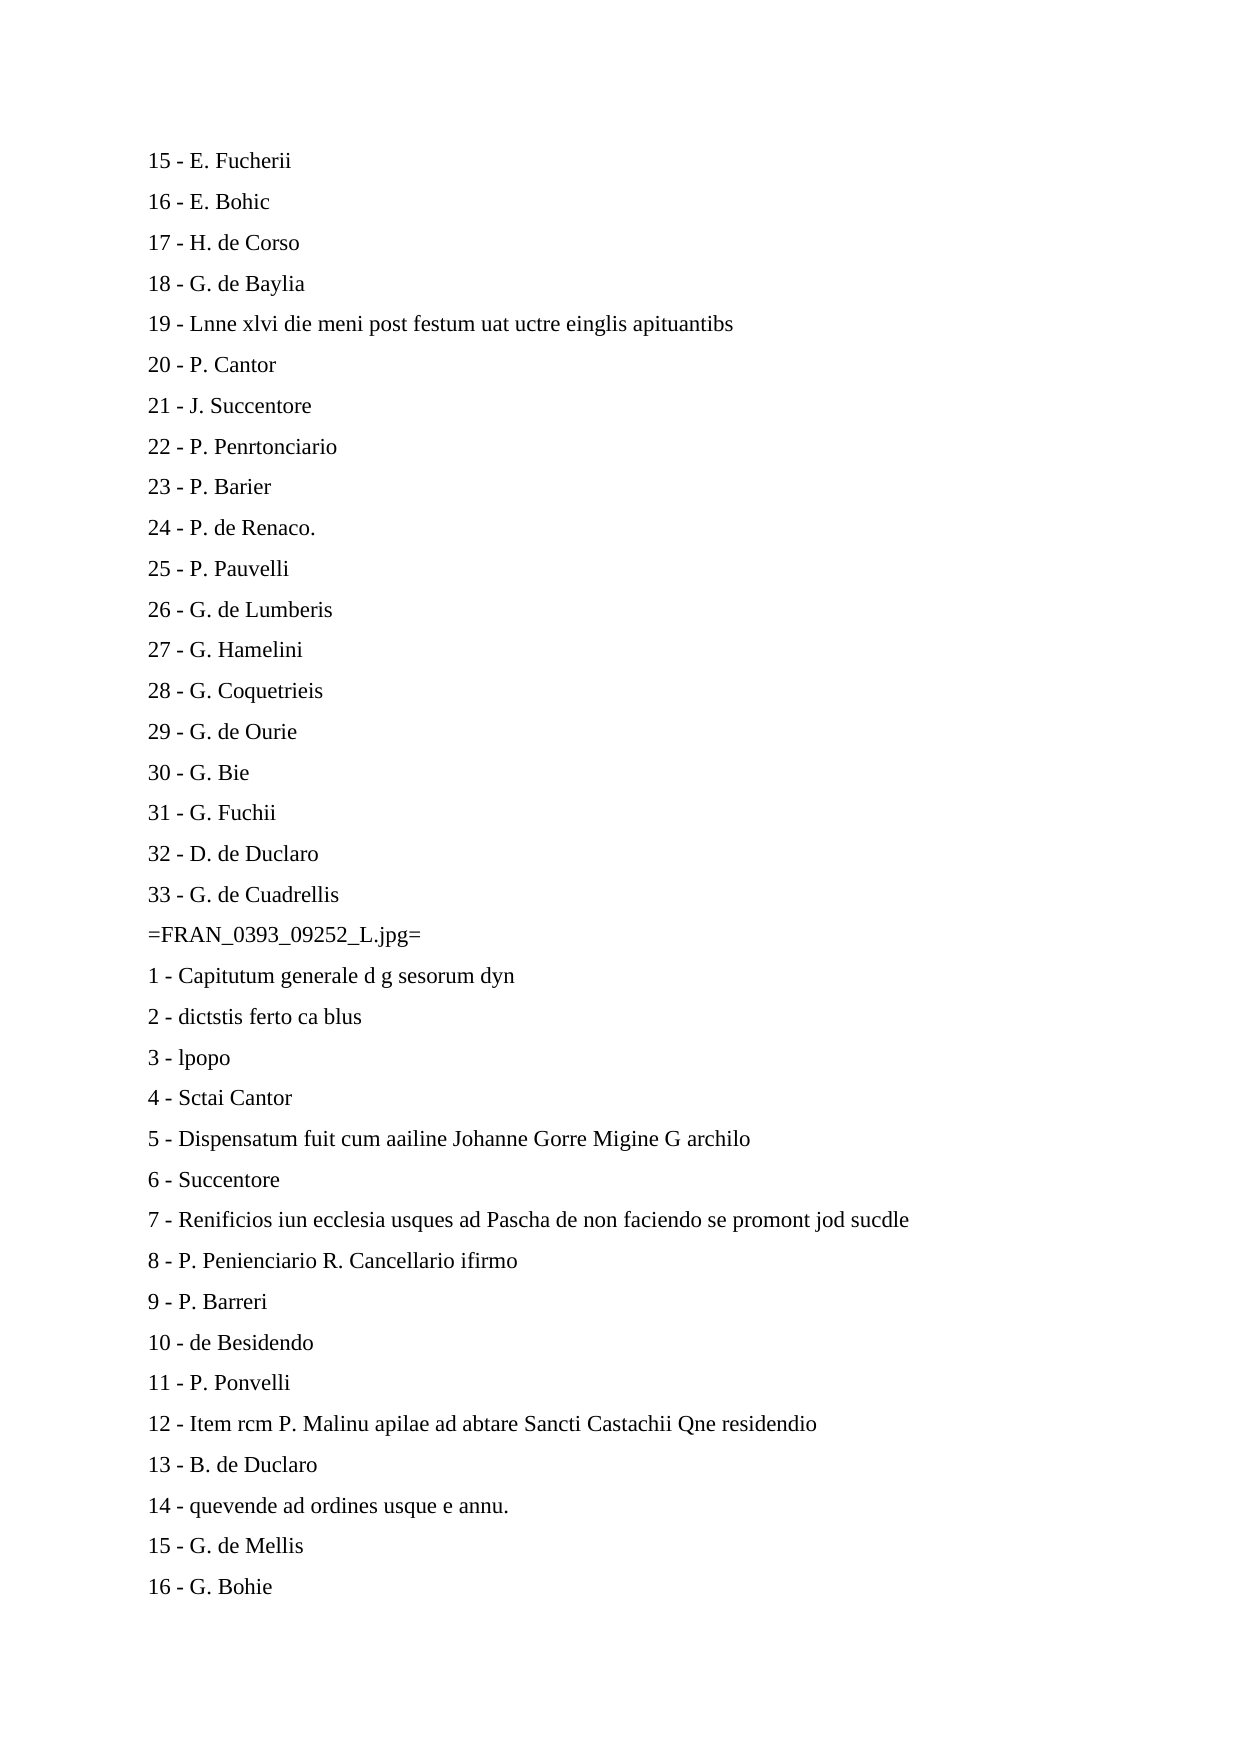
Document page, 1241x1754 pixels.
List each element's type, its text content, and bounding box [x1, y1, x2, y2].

text 30 - G. Bie [148, 758, 1093, 785]
text 27 - G. Hamelini [148, 636, 1093, 663]
text =FRAN_0393_09252_L.jpg= [148, 921, 1093, 948]
text 6 - Succentore [148, 1166, 1093, 1192]
text 17 - H. de Corso [148, 229, 1093, 255]
text 33 - G. de Cuadrellis [148, 881, 1093, 907]
text 8 - P. Penienciario R. Cancellario ifirmo [148, 1247, 1093, 1274]
text 7 - Renificios iun ecclesia usques ad Pascha de non faciendo se promont jod sucdle [148, 1207, 1093, 1233]
text 29 - G. de Ourie [148, 718, 1093, 744]
text 25 - P. Pauvelli [148, 555, 1093, 581]
text 16 - E. Bohic [148, 188, 1093, 215]
text 4 - Sctai Cantor [148, 1084, 1093, 1111]
text 9 - P. Barreri [148, 1288, 1093, 1314]
text 22 - P. Penrtonciario [148, 433, 1093, 459]
text 1 - Capitutum generale d g sesorum dyn [148, 962, 1093, 988]
text 23 - P. Barier [148, 473, 1093, 500]
text 10 - de Besidendo [148, 1329, 1093, 1355]
text 26 - G. de Lumberis [148, 596, 1093, 622]
text 20 - P. Cantor [148, 351, 1093, 378]
text 19 - Lnne xlvi die meni post festum uat uctre einglis apituantibs [148, 311, 1093, 337]
text 24 - P. de Renaco. [148, 514, 1093, 541]
text 13 - B. de Duclaro [148, 1451, 1093, 1477]
text 31 - G. Fuchii [148, 799, 1093, 826]
text 15 - E. Fucherii [148, 148, 1093, 174]
text 32 - D. de Duclaro [148, 840, 1093, 866]
text 15 - G. de Mellis [148, 1532, 1093, 1559]
text 11 - P. Ponvelli [148, 1369, 1093, 1396]
text 5 - Dispensatum fuit cum aailine Johanne Gorre Migine G archilo [148, 1125, 1093, 1151]
text 21 - J. Succentore [148, 392, 1093, 418]
text 18 - G. de Baylia [148, 270, 1093, 296]
text 16 - G. Bohie [148, 1573, 1093, 1599]
text 14 - quevende ad ordines usque e annu. [148, 1492, 1093, 1518]
text 28 - G. Coquetrieis [148, 677, 1093, 703]
text 3 - lpopo [148, 1044, 1093, 1070]
text 2 - dictstis ferto ca blus [148, 1003, 1093, 1029]
text 12 - Item rcm P. Malinu apilae ad abtare Sancti Castachii Qne residendio [148, 1410, 1093, 1437]
